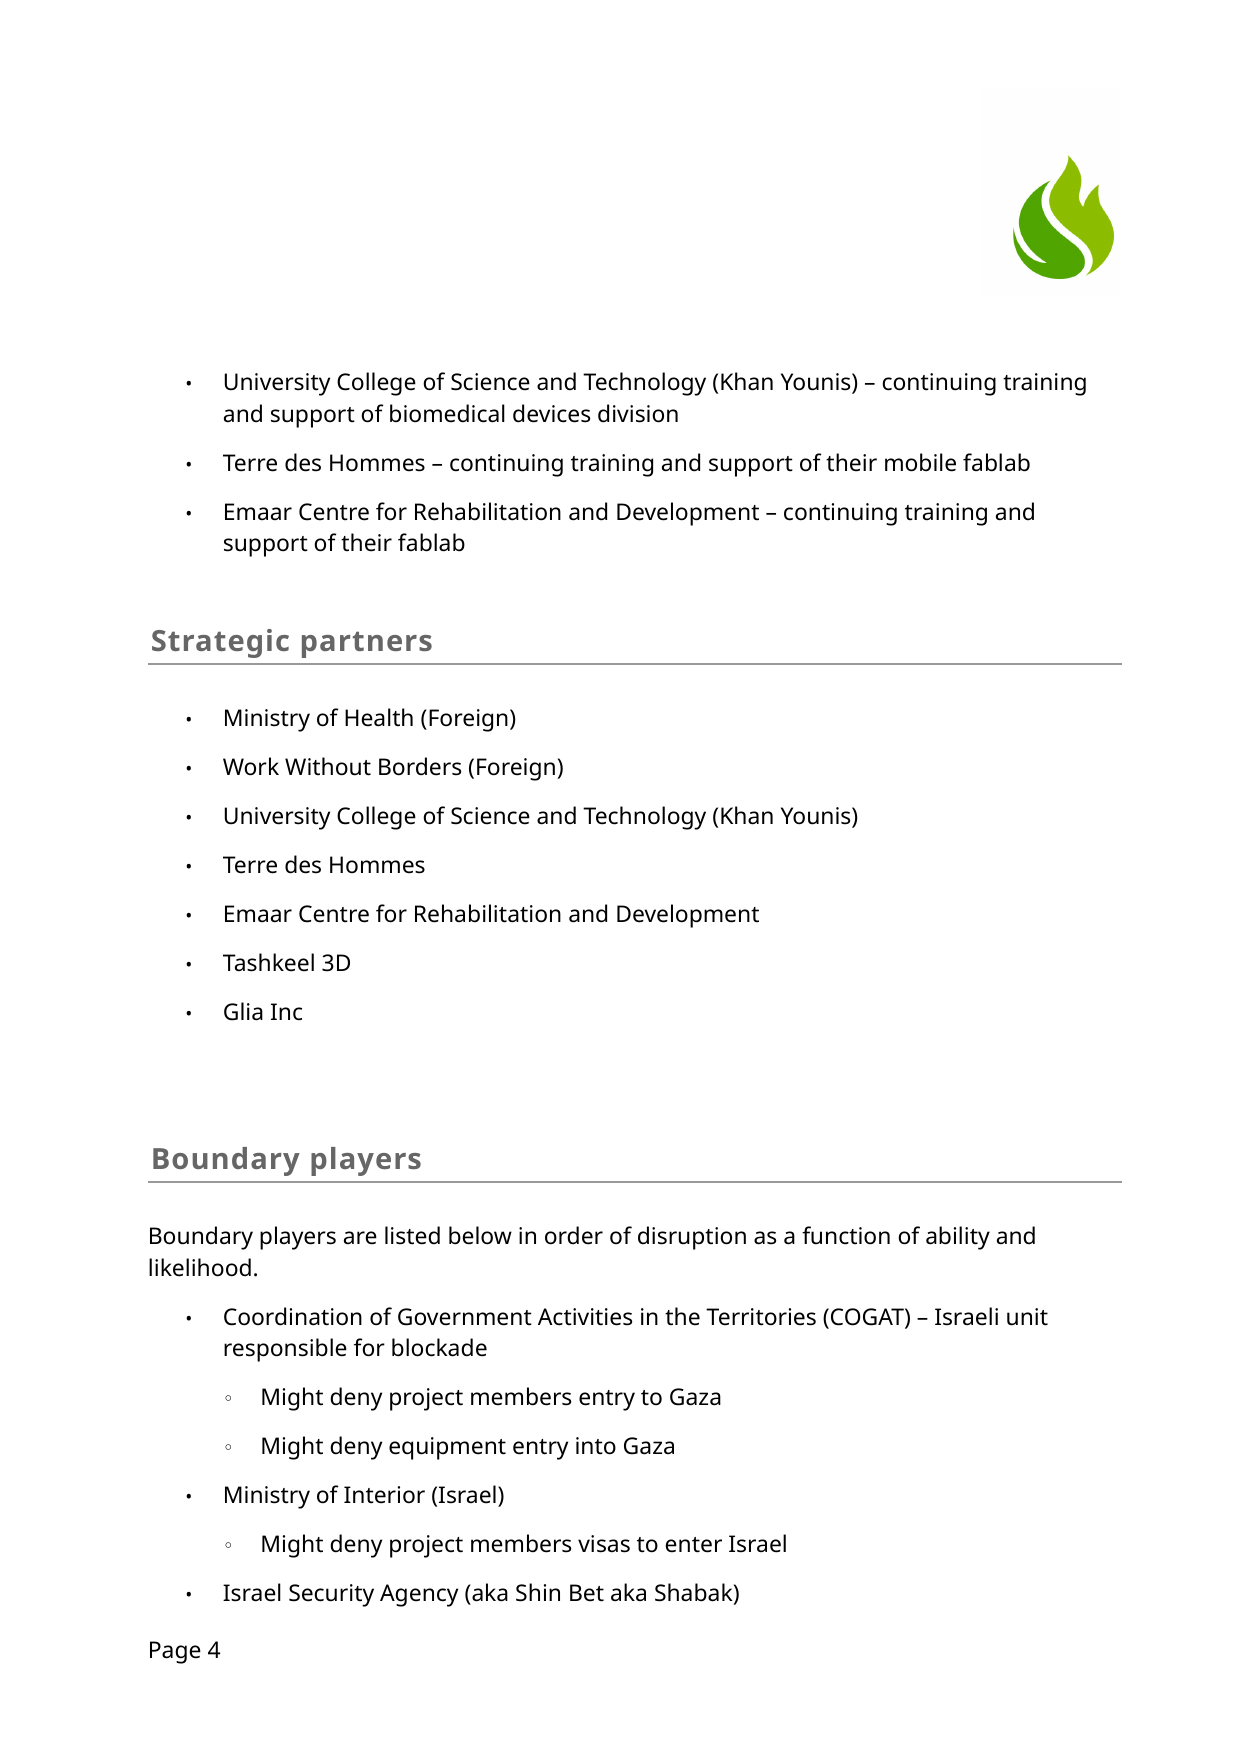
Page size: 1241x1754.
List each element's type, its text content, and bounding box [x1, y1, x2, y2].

list Ministry of Health (Foreign) [185, 702, 1122, 733]
list Emaar Centre for Rehabilitation and Development – continuing training and support of their fablab [185, 496, 1122, 558]
list Israel Security Agency (aka Shin Bet aka Shabak) [185, 1577, 1122, 1608]
list Coordination of Government Activities in the Territories (COGAT) – Israeli unit responsible for blockade [185, 1301, 1122, 1363]
list Tashkeel 3D [185, 947, 1122, 978]
list Work Without Borders (Foreign) [185, 751, 1122, 782]
list Might deny equipment entry into Gaza [223, 1430, 1122, 1461]
subtitle Boundary players [148, 1135, 1122, 1181]
list University College of Science and Technology (Khan Younis) – continuing training and support of biomedical devices division [185, 366, 1122, 429]
subtitle Strategic partners [148, 617, 1122, 663]
list Terre des Hommes [185, 849, 1122, 880]
list Might deny project members visas to enter Israel [223, 1528, 1122, 1559]
picture [981, 83, 1026, 298]
list Emaar Centre for Rehabilitation and Development [185, 898, 1122, 929]
text Boundary players are listed below in order of disruption as a function of ability and likelihood. [148, 1220, 1122, 1283]
list Terre des Hommes – continuing training and support of their mobile fablab [185, 447, 1122, 478]
list University College of Science and Technology (Khan Younis) [185, 800, 1122, 831]
list Might deny project members entry to Gaza [223, 1381, 1122, 1412]
list Glia Inc [185, 996, 1122, 1027]
list Ministry of Interior (Israel) [185, 1479, 1122, 1510]
